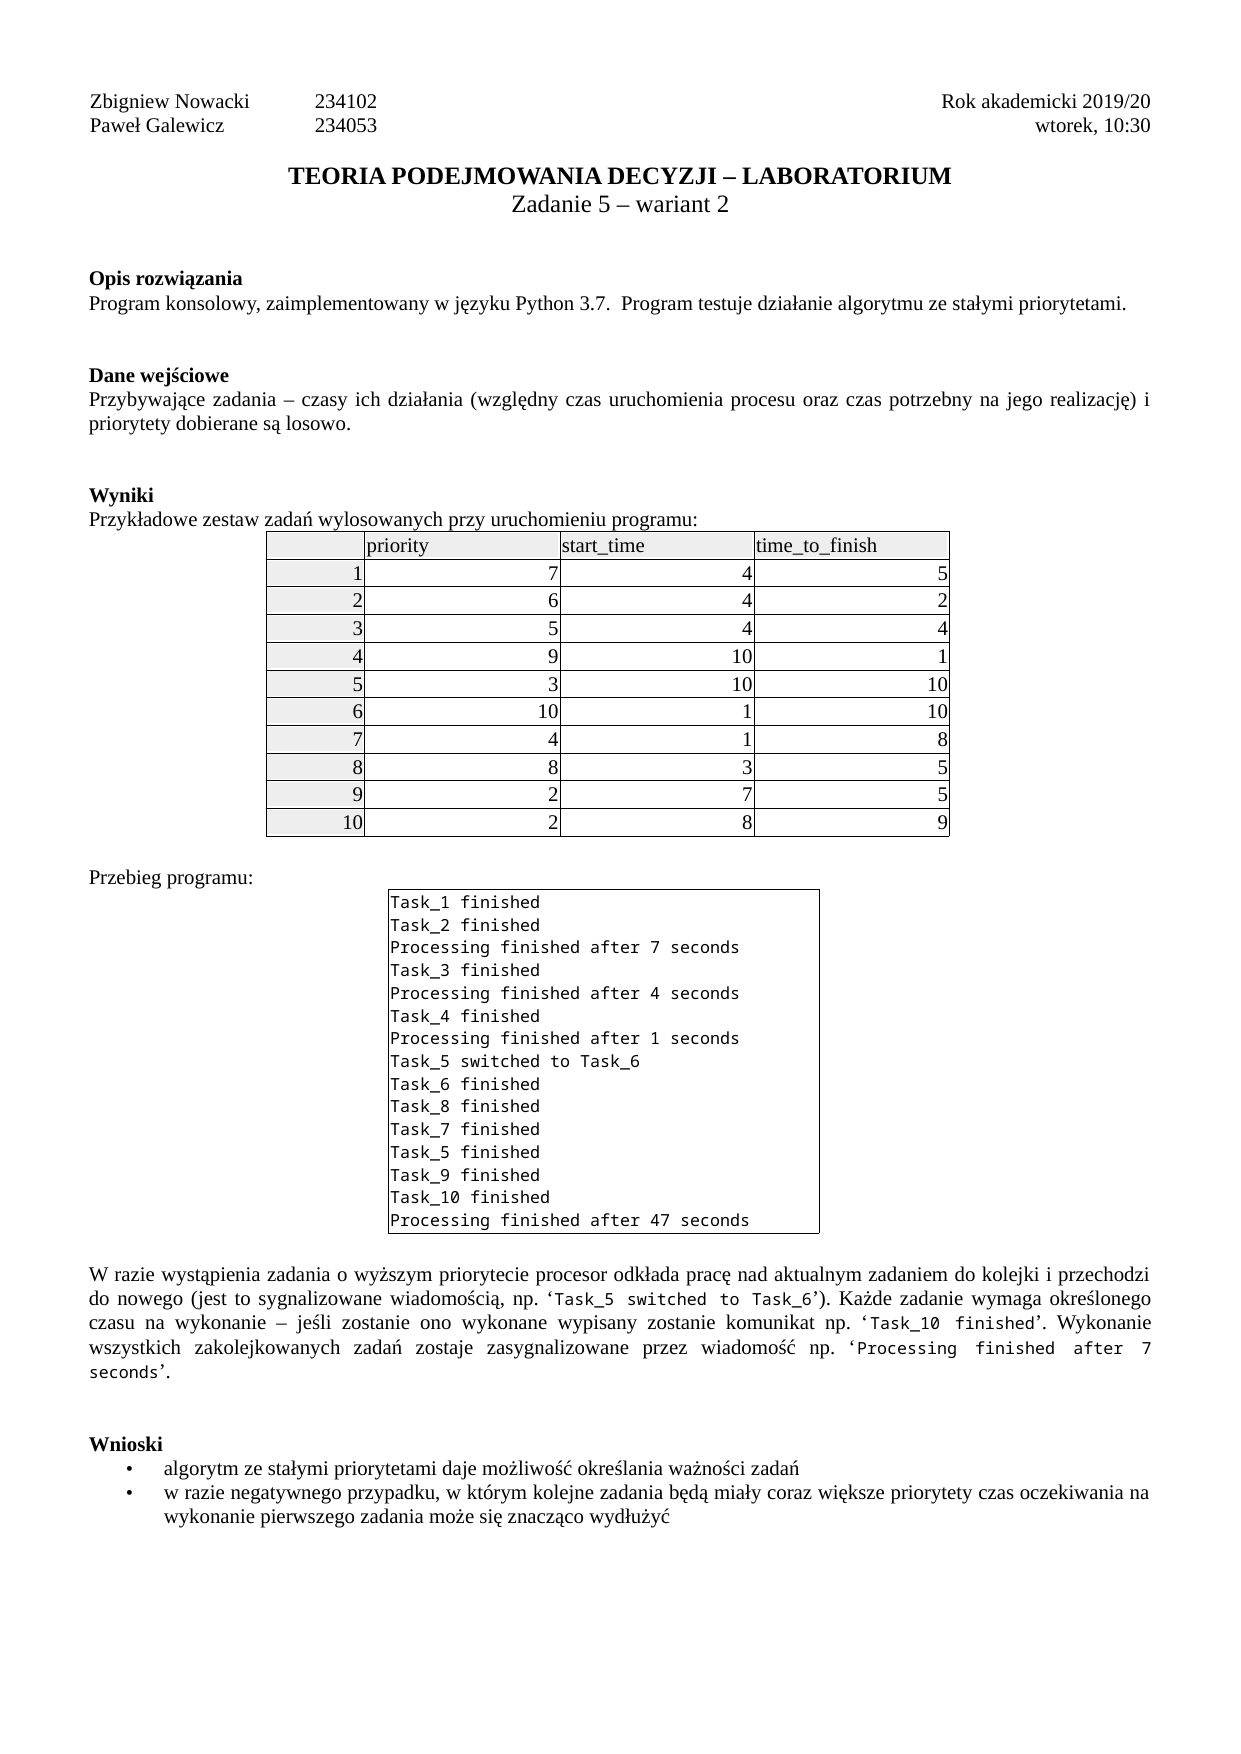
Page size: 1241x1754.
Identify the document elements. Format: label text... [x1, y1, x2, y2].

table_cell 7 [365, 560, 560, 586]
table_cell 8 [561, 809, 754, 836]
text Przybywające zadania – czasy ich działania (względny czas uruchomienia procesu oraz czas potrzebny na jego realizację) i priorytety dobierane są losowo. [88, 387, 1152, 435]
table_cell 5 [365, 615, 560, 642]
text Przykładowe zestaw zadań wylosowanych przy uruchomieniu programu: [88, 507, 1152, 531]
table_cell 4 [561, 615, 754, 642]
table_cell 5 [755, 781, 949, 808]
text Program konsolowy, zaimplementowany w języku Python 3.7. Program testuje działanie algorytmu ze stałymi priorytetami. [88, 290, 1152, 314]
table_cell 2 [755, 587, 949, 614]
table_cell 4 [755, 615, 949, 642]
text Wyniki [88, 483, 1152, 507]
table_cell 4 [365, 726, 560, 753]
table_cell 2 [365, 781, 560, 808]
list algorytm ze stałymi priorytetami daje możliwość określania ważności zadań [126, 1456, 1152, 1480]
table_cell 6 [365, 587, 560, 614]
table_cell 10 [365, 698, 560, 725]
table_header Zbigniew Nowacki 234102 Paweł Galewicz 234053 [89, 89, 620, 137]
table_cell 2 [365, 809, 560, 836]
table_cell 9 [365, 643, 560, 669]
table_cell 3 [365, 671, 560, 697]
table_cell 8 [365, 754, 560, 780]
table_cell 10 [561, 671, 754, 697]
table_cell 5 [755, 754, 949, 780]
table_header Rok akademicki 2019/20 wtorek, 10:30 [620, 89, 1152, 137]
table_cell 1 [561, 726, 754, 753]
text Opis rozwiązania [88, 266, 1152, 290]
text TEORIA PODEJMOWANIA DECYZJI – LABORATORIUM [88, 161, 1152, 189]
table_header Task_1 finished Task_2 finished Processing finished after 7 seconds Task_3 finished Processing finished after 4 seconds Task_4 finished Processing finished after 1 seconds Task_5 switched to Task_6 Task_6 finished Task_8 finished Task_7 finished Task_5 finished Task_9 finished Task_10 finished Processing finished after 47 seconds [389, 890, 819, 1233]
table_cell 1 [755, 643, 949, 669]
table_cell 10 [755, 698, 949, 725]
text Dane wejściowe [88, 363, 1152, 387]
text W razie wystąpienia zadania o wyższym priorytecie procesor odkłada pracę nad aktualnym zadaniem do kolejki i przechodzi do nowego (jest to sygnalizowane wiadomością, np. ‘Task_5 switched to Task_6’). Każde zadanie wymaga określonego czasu na wykonanie – jeśli zostanie ono wykonane wypisany zostanie komunikat np. ‘Task_10 finished’. Wykonanie wszystkich zakolejkowanych zadań zostaje zasygnalizowane przez wiadomość np. ‘Processing finished after 7 seconds’. [88, 1262, 1152, 1383]
table_cell 8 [755, 726, 949, 753]
text Przebieg programu: [88, 865, 1152, 889]
table_cell 4 [561, 587, 754, 614]
list w razie negatywnego przypadku, w którym kolejne zadania będą miały coraz większe priorytety czas oczekiwania na wykonanie pierwszego zadania może się znacząco wydłużyć [126, 1480, 1152, 1528]
table_cell 1 [561, 698, 754, 725]
text Zadanie 5 – wariant 2 [88, 189, 1152, 218]
table_cell 9 [755, 809, 949, 836]
table_cell 10 [755, 671, 949, 697]
table_cell 10 [561, 643, 754, 669]
table_cell 5 [755, 560, 949, 586]
text Wnioski [88, 1432, 1152, 1456]
table_cell 3 [561, 754, 754, 780]
table_cell 4 [561, 560, 754, 586]
table_cell 7 [561, 781, 754, 808]
